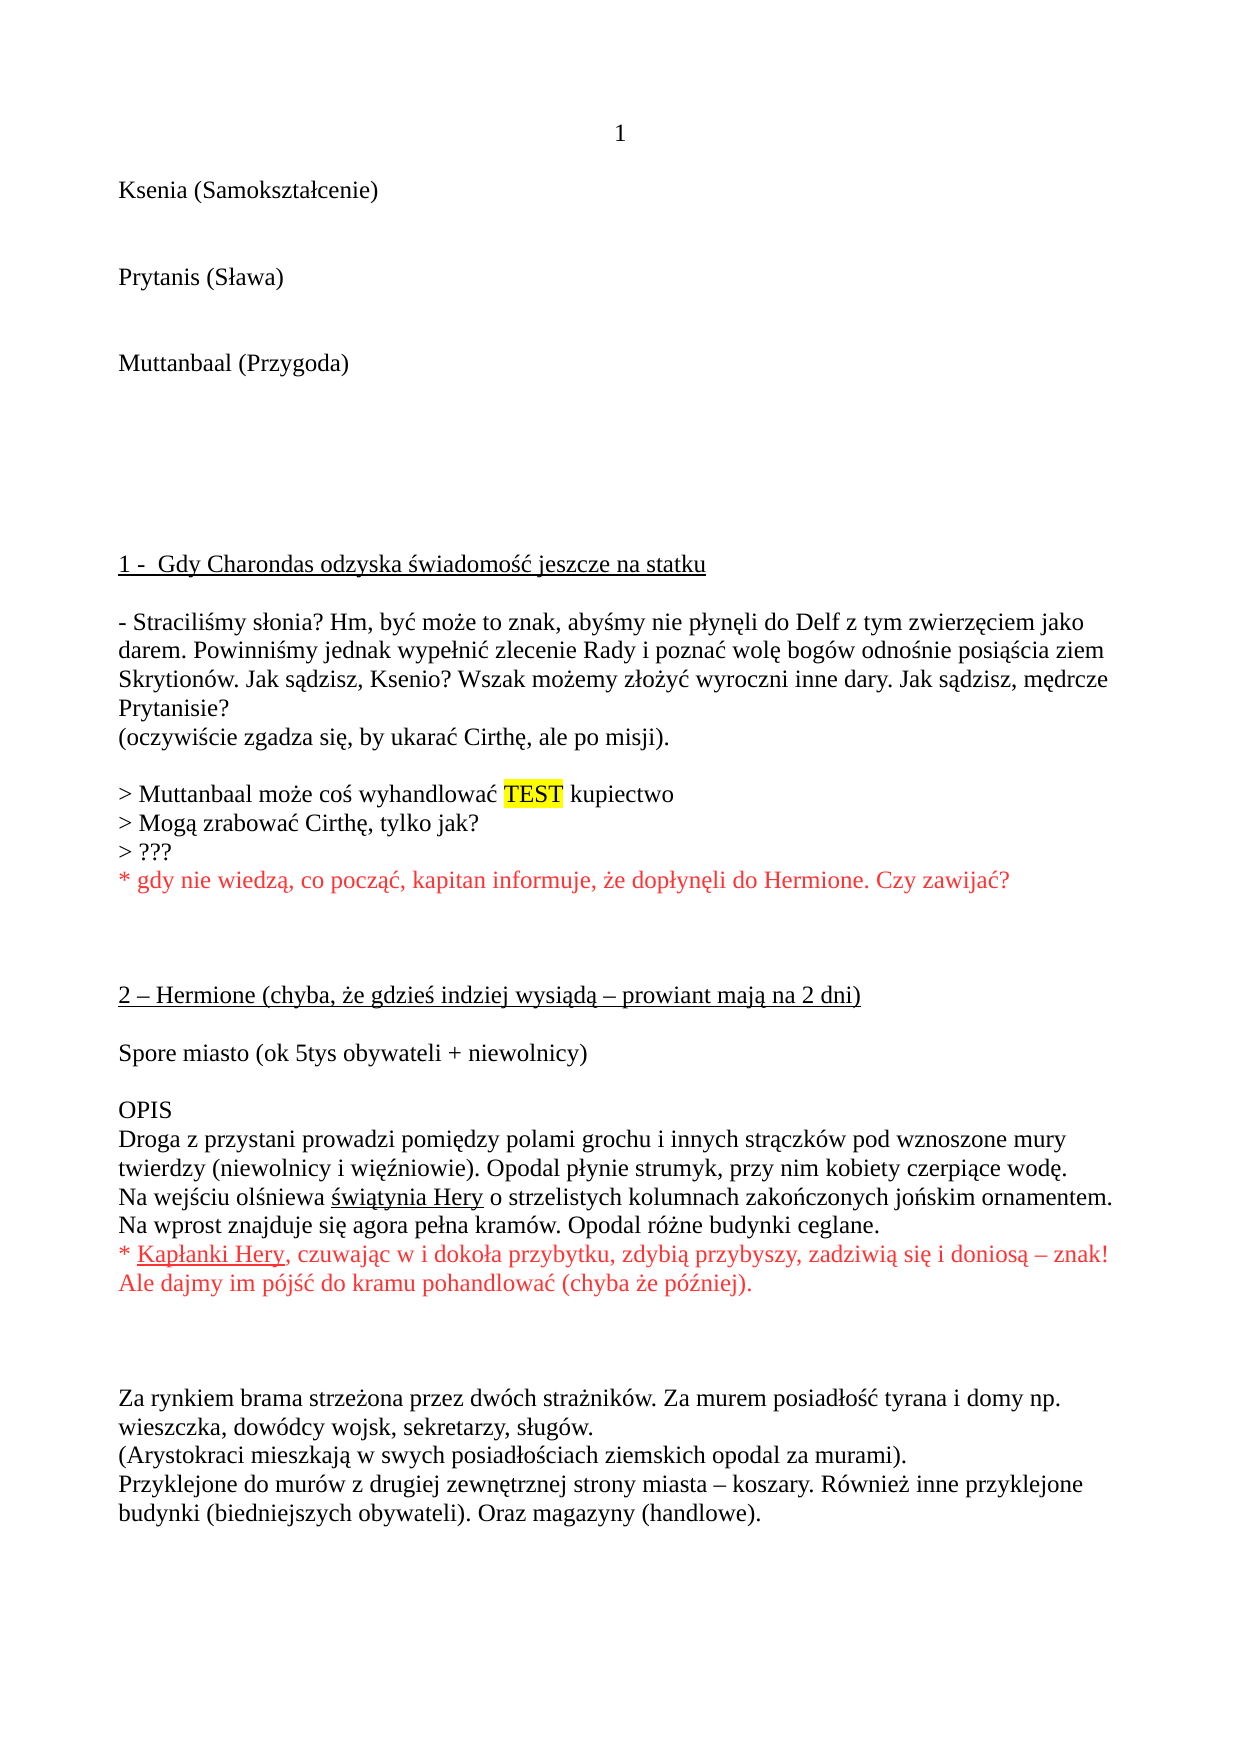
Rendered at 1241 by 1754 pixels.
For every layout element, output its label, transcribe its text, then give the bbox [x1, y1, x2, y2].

text * Kapłanki Hery, czuwając w i dokoła przybytku, zdybią przybyszy, zadziwią się i doniosą – znak! Ale dajmy im pójść do kramu pohandlować (chyba że później). [118, 1239, 1122, 1297]
text OPIS [118, 1096, 1122, 1124]
text 1 [118, 118, 1122, 147]
text > Muttanbaal może coś wyhandlować TEST kupiectwo [118, 779, 1122, 808]
text > Mogą zrabować Cirthę, tylko jak? [118, 808, 1122, 837]
text 1 - Gdy Charondas odzyska świadomość jeszcze na statku [118, 549, 1122, 578]
text 2 – Hermione (chyba, że gdzieś indziej wysiądą – prowiant mają na 2 dni) [118, 981, 1122, 1009]
text Przyklejone do murów z drugiej zewnętrznej strony miasta – koszary. Również inne przyklejone budynki (biedniejszych obywateli). Oraz magazyny (handlowe). [118, 1469, 1122, 1527]
text Na wejściu olśniewa świątynia Hery o strzelistych kolumnach zakończonych jońskim ornamentem. Na wprost znajduje się agora pełna kramów. Opodal różne budynki ceglane. [118, 1182, 1122, 1239]
text * gdy nie wiedzą, co począć, kapitan informuje, że dopłynęli do Hermione. Czy zawijać? [118, 866, 1122, 894]
text Prytanis (Sława) [118, 262, 1122, 291]
text Spore miasto (ok 5tys obywateli + niewolnicy) [118, 1038, 1122, 1067]
text Droga z przystani prowadzi pomiędzy polami grochu i innych strączków pod wznoszone mury twierdzy (niewolnicy i więźniowie). Opodal płynie strumyk, przy nim kobiety czerpiące wodę. [118, 1124, 1122, 1182]
text Ksenia (Samokształcenie) [118, 176, 1122, 204]
text - Straciliśmy słonia? Hm, być może to znak, abyśmy nie płynęli do Delf z tym zwierzęciem jako darem. Powinniśmy jednak wypełnić zlecenie Rady i poznać wolę bogów odnośnie posiąścia ziem Skrytionów. Jak sądzisz, Ksenio? Wszak możemy złożyć wyroczni inne dary. Jak sądzisz, mędrcze Prytanisie? [118, 607, 1122, 722]
text (Arystokraci mieszkają w swych posiadłościach ziemskich opodal za murami). [118, 1441, 1122, 1469]
text > ??? [118, 837, 1122, 866]
text Za rynkiem brama strzeżona przez dwóch strażników. Za murem posiadłość tyrana i domy np. wieszczka, dowódcy wojsk, sekretarzy, sługów. [118, 1383, 1122, 1441]
text (oczywiście zgadza się, by ukarać Cirthę, ale po misji). [118, 722, 1122, 751]
text Muttanbaal (Przygoda) [118, 348, 1122, 377]
